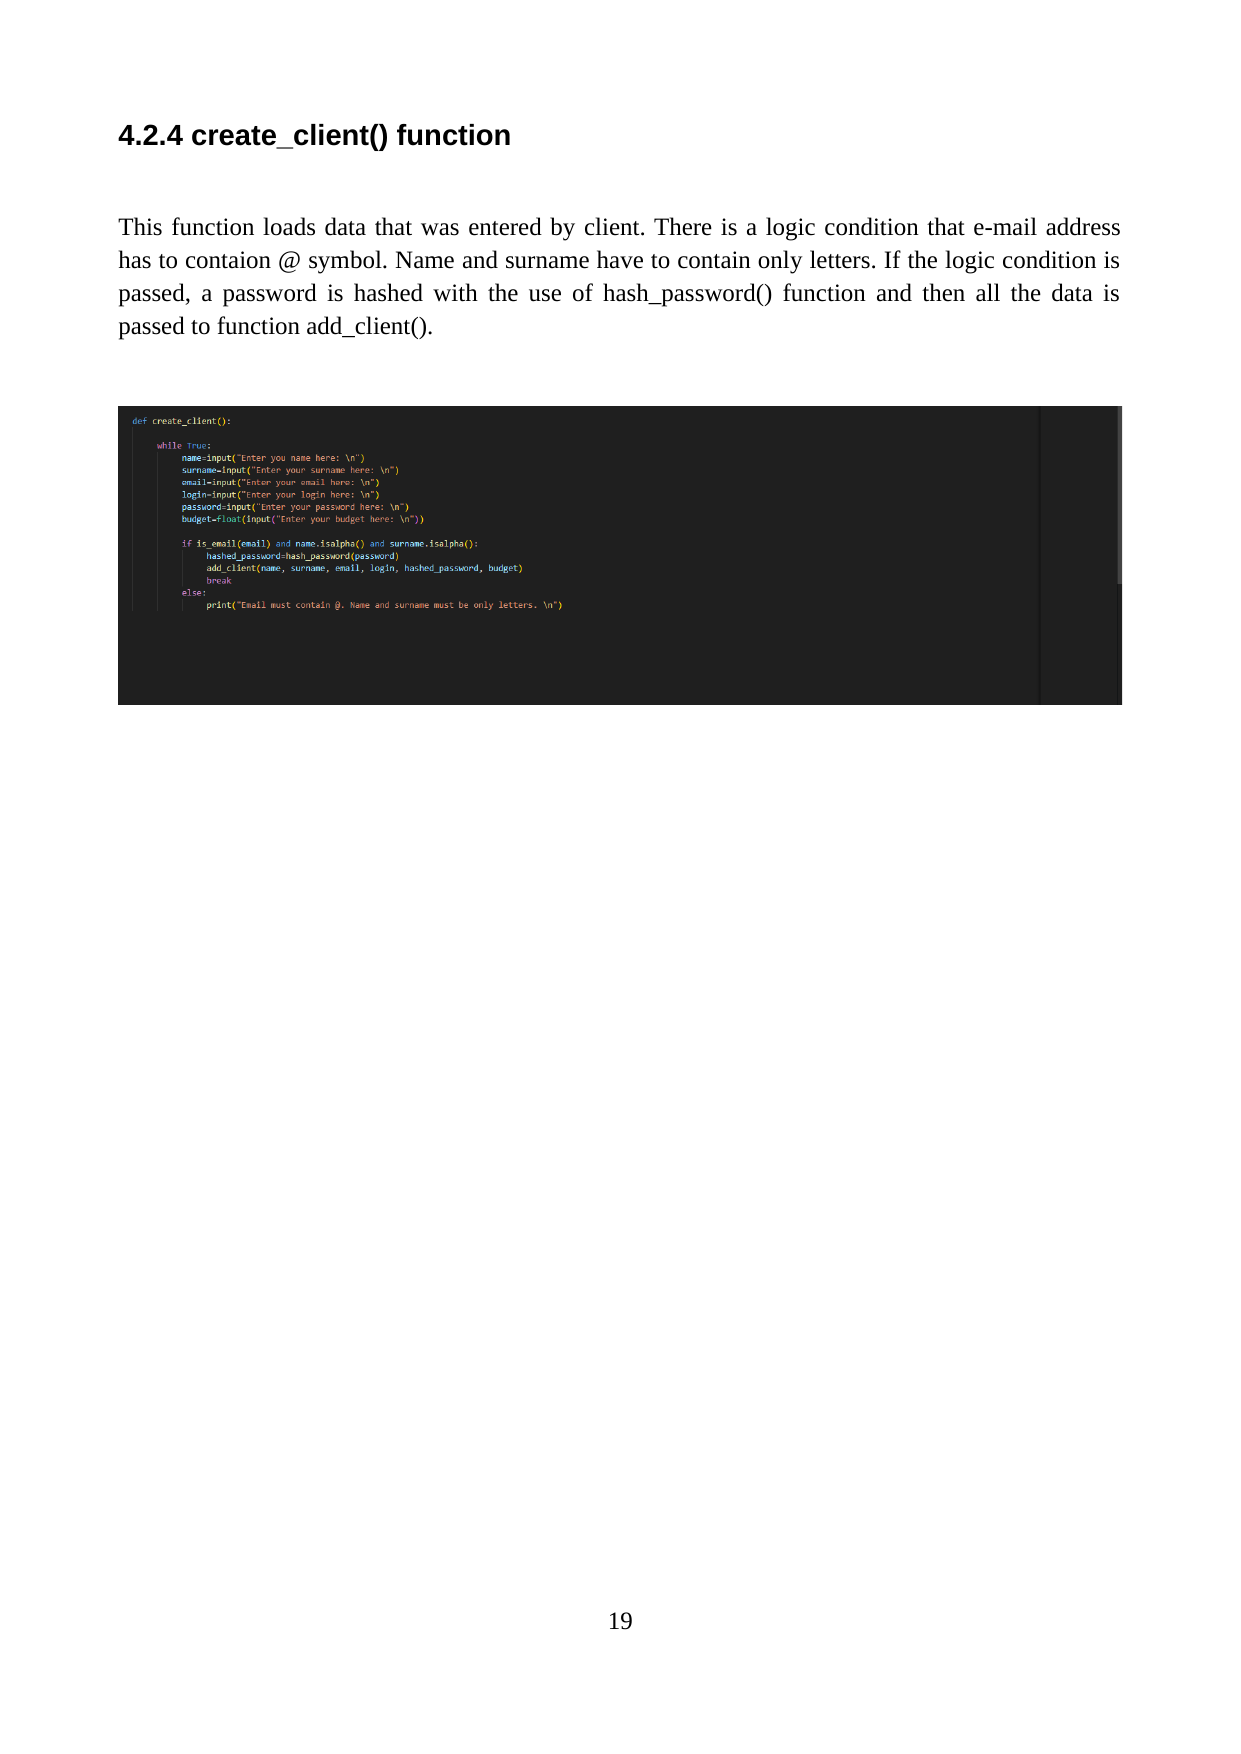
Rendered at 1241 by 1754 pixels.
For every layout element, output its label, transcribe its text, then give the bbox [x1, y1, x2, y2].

picture [118, 406, 1123, 705]
subtitle 4.2.4 create_client() function [118, 118, 1122, 152]
text This function loads data that was entered by client. There is a logic condition that e-mail address has to contaion @ symbol. Name and surname have to contain only letters. If the logic condition is passed, a password is hashed with the use of hash_password() function and then all the data is passed to function add_client(). [118, 212, 1122, 339]
